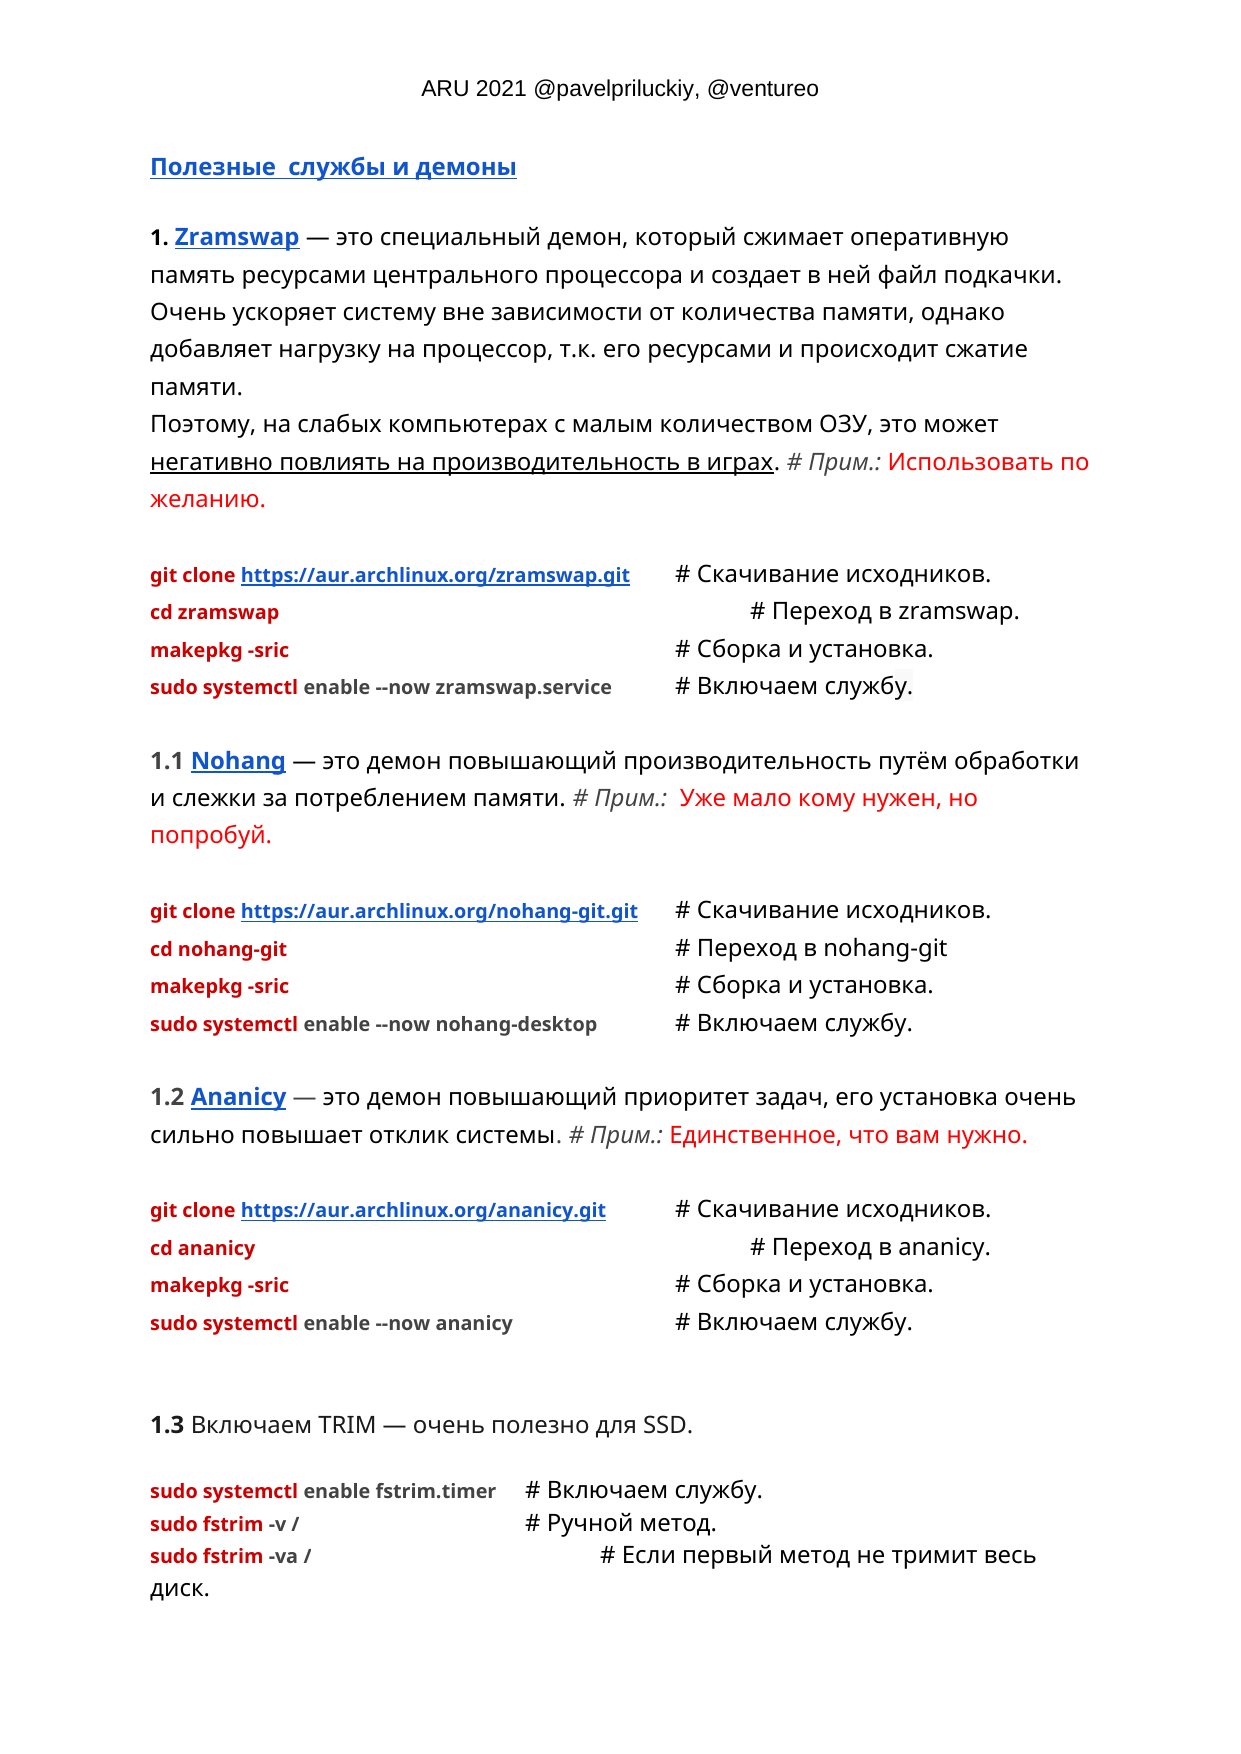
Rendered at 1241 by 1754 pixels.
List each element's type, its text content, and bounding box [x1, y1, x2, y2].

text cd ananicy # Переход в ananicy. [150, 1230, 1090, 1262]
text 1.2 Ananicy — это демон повышающий приоритет задач, его установка очень сильно повышает отклик системы. # Прим.: Единственное, что вам нужно. [150, 1080, 1090, 1150]
text git clone https://aur.archlinux.org/nohang-git.git # Скачивание исходников. [150, 893, 1090, 926]
text sudo fstrim -v / # Ручной метод. sudo fstrim -va / # Если первый метод не тримит весь диск. [150, 1506, 1090, 1603]
text makepkg -sric # Сборка и установка. [150, 968, 1090, 1001]
subtitle Полезные службы и демоны [150, 150, 1090, 183]
text cd zramswap # Переход в zramswap. [150, 594, 1090, 627]
text git clone https://aur.archlinux.org/zramswap.git # Скачивание исходников. [150, 557, 1090, 589]
text git clone https://aur.archlinux.org/ananicy.git # Скачивание исходников. [150, 1192, 1090, 1225]
text sudo systemctl enable --now nohang-desktop # Включаем службу. [150, 1005, 1090, 1038]
text 1.3 Включаем TRIM — очень полезно для SSD. [150, 1408, 1090, 1440]
text cd nohang-git # Переход в nohang-git [150, 931, 1090, 963]
text 1. Zramswap — это специальный демон, который сжимает оперативную память ресурсами центрального процессора и создает в ней файл подкачки. Очень ускоряет систему вне зависимости от количества памяти, однако добавляет нагрузку на процессор, т.к. его ресурсами и происходит сжатие памяти. [150, 220, 1090, 402]
text sudo systemctl enable --now ananicy # Включаем службу. [150, 1304, 1090, 1337]
text makepkg -sric # Сборка и установка. [150, 1267, 1090, 1300]
text sudo systemctl enable --now zramswap.service # Включаем службу. [150, 669, 1090, 701]
text 1.1 Nohang — это демон повышающий производительность путём обработки и слежки за потреблением памяти. # Прим.: Уже мало кому нужен, но попробуй. [150, 743, 1090, 851]
text sudo systemctl enable fstrim.timer # Включаем службу. [150, 1473, 1090, 1506]
text Поэтому, на слабых компьютерах с малым количеством ОЗУ, это может негативно повлиять на производительность в играх. # Прим.: Использовать по желанию. [150, 407, 1090, 514]
text makepkg -sric # Сборка и установка. [150, 631, 1090, 664]
